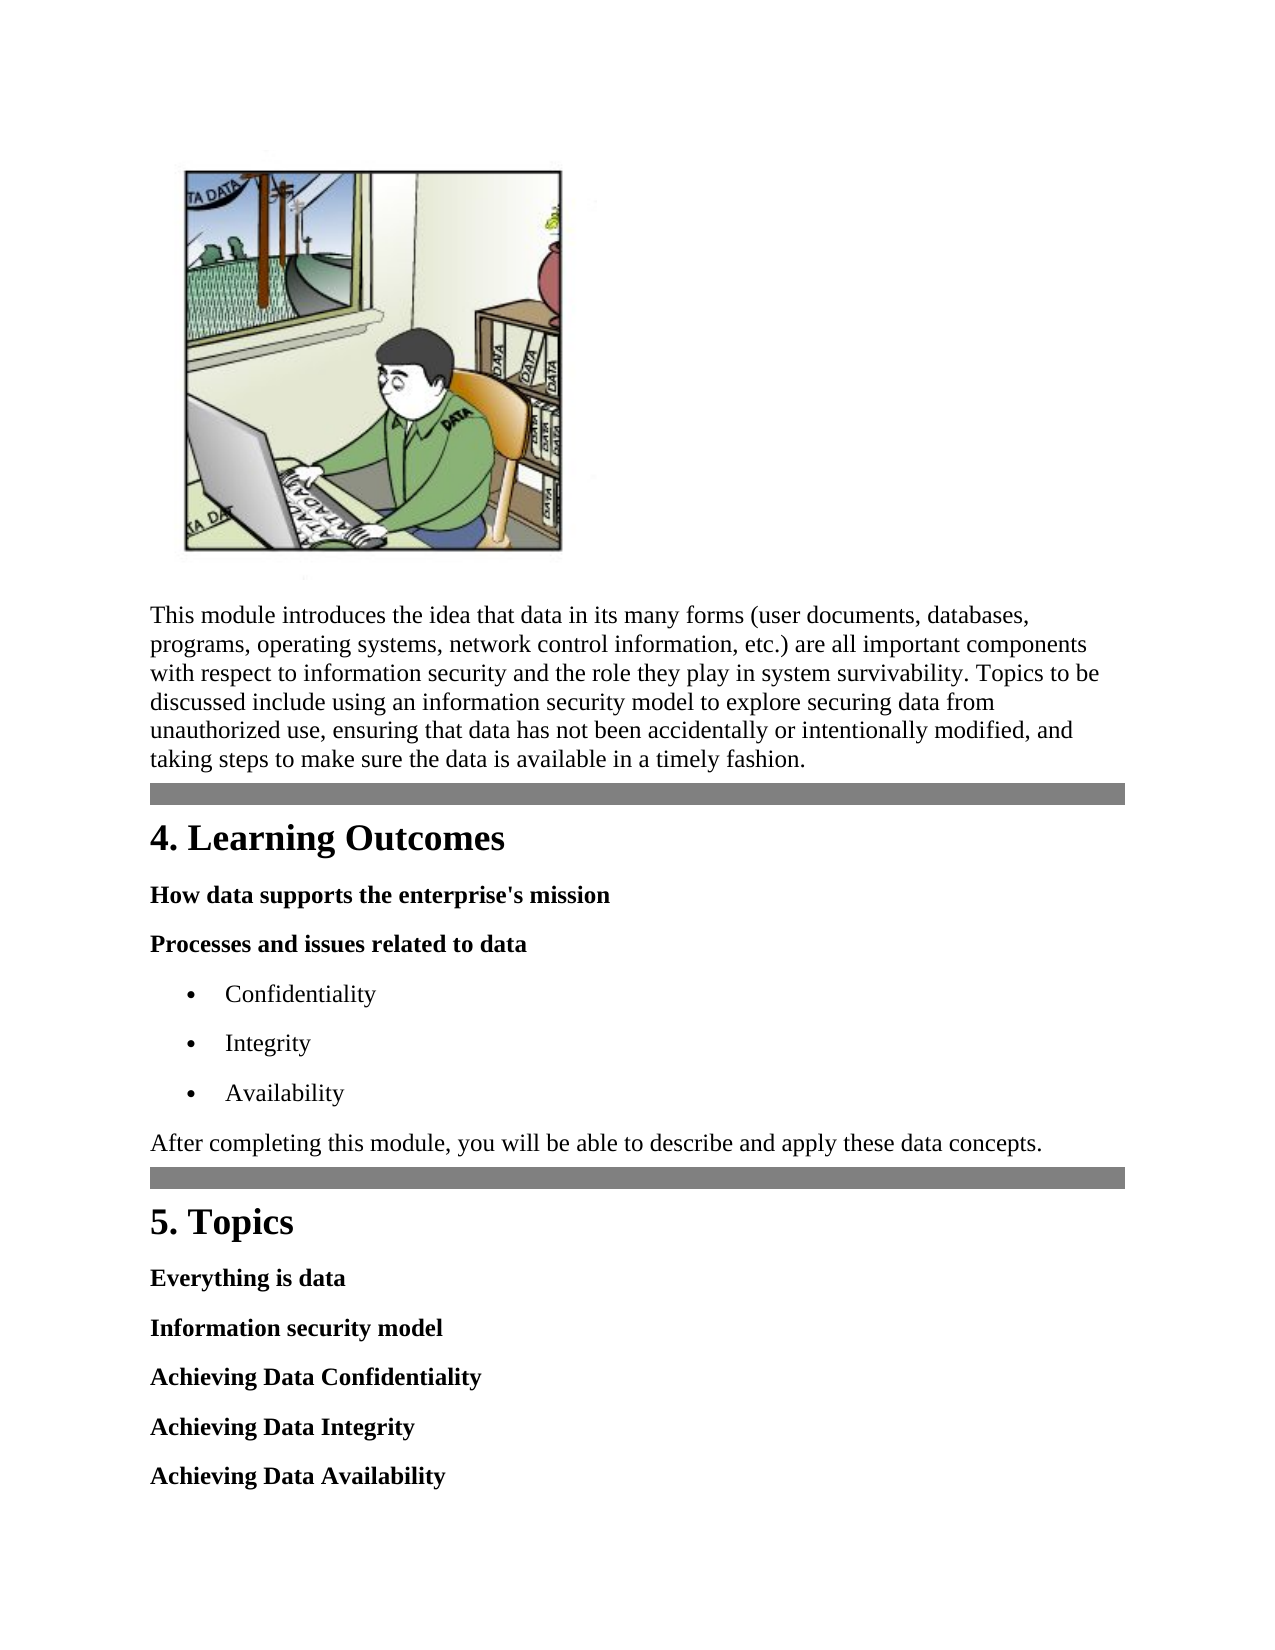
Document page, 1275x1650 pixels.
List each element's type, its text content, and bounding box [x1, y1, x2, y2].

list Integrity [187, 1028, 1125, 1057]
list Availability [187, 1078, 1125, 1107]
text This module introduces the idea that data in its many forms (user documents, databases, programs, operating systems, network control information, etc.) are all important components with respect to information security and the role they play in system survivability. Topics to be discussed include using an information security model to explore securing data from unauthorized use, ensuring that data has not been accidentally or intentionally modified, and taking steps to make sure the data is available in a timely fashion. [150, 601, 1125, 773]
text Achieving Data Confidentiality [150, 1362, 1125, 1391]
text After completing this module, you will be able to describe and apply these data concepts. [150, 1128, 1125, 1156]
list Confidentiality [187, 979, 1125, 1008]
text Achieving Data Integrity [150, 1412, 1125, 1441]
text Processes and issues related to data [150, 929, 1125, 958]
text Information security model [150, 1313, 1125, 1341]
text How data supports the enterprise's mission [150, 880, 1125, 908]
text Achieving Data Availability [150, 1461, 1125, 1490]
subtitle 5. Topics [150, 1199, 1125, 1242]
text Everything is data [150, 1263, 1125, 1292]
subtitle 4. Learning Outcomes [150, 816, 1125, 859]
